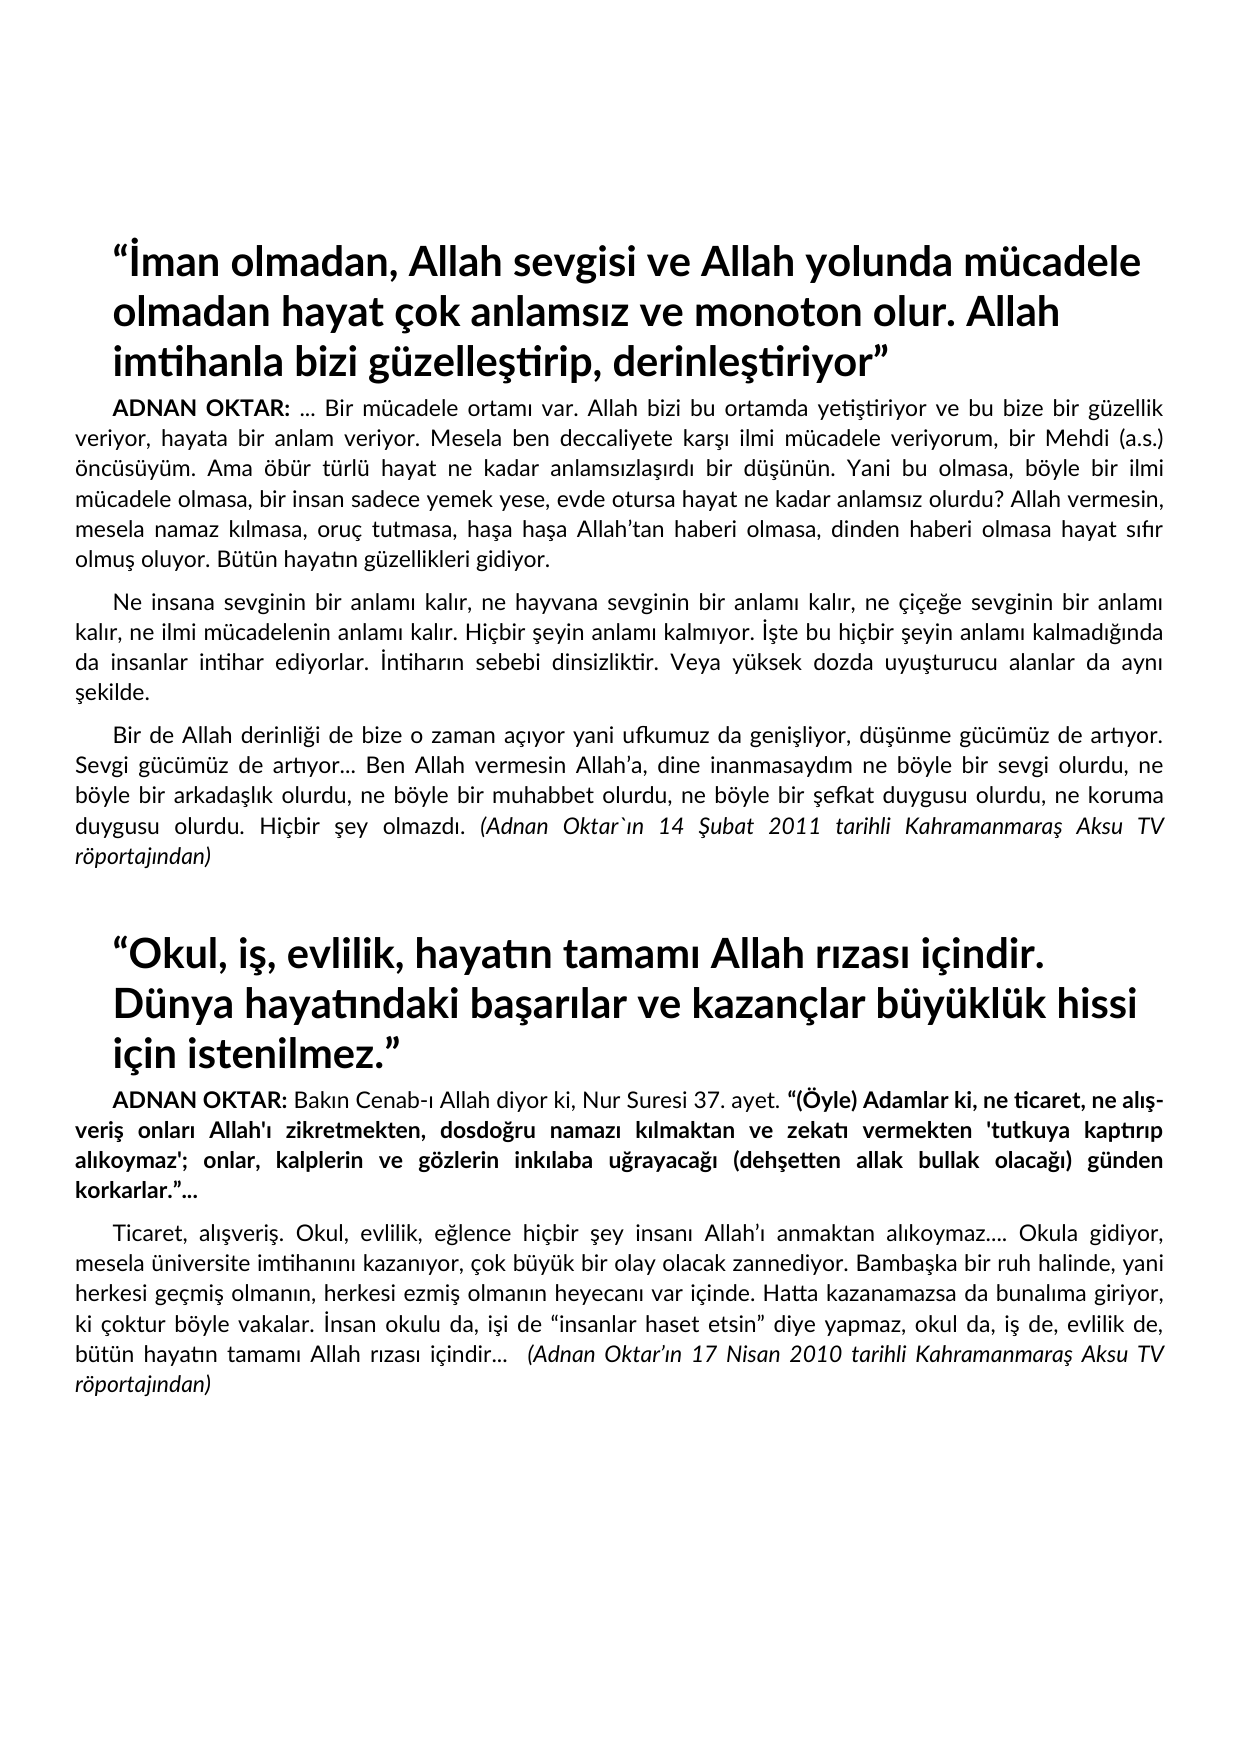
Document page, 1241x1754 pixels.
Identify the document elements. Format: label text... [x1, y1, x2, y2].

subtitle “Okul, iş, evlilik, hayatın tamamı Allah rızası içindir. Dünya hayatındaki başarılar ve kazançlar büyüklük hissi için istenilmez.” [112, 927, 1165, 1077]
text Bir de Allah derinliği de bize o zaman açıyor yani ufkumuz da genişliyor, düşünme gücümüz de artıyor. Sevgi gücümüz de artıyor... Ben Allah vermesin Allah’a, dine inanmasaydım ne böyle bir sevgi olurdu, ne böyle bir arkadaşlık olurdu, ne böyle bir muhabbet olurdu, ne böyle bir şefkat duygusu olurdu, ne koruma duygusu olurdu. Hiçbir şey olmazdı. (Adnan Oktar`ın 14 Şubat 2011 tarihli Kahramanmaraş Aksu TV röportajından) [75, 721, 1165, 869]
text Ticaret, alışveriş. Okul, evlilik, eğlence hiçbir şey insanı Allah’ı anmaktan alıkoymaz.... Okula gidiyor, mesela üniversite imtihanını kazanıyor, çok büyük bir olay olacak zannediyor. Bambaşka bir ruh halinde, yani herkesi geçmiş olmanın, herkesi ezmiş olmanın heyecanı var içinde. Hatta kazanamazsa da bunalıma giriyor, ki çoktur böyle vakalar. İnsan okulu da, işi de “insanlar haset etsin” diye yapmaz, okul da, iş de, evlilik de, bütün hayatın tamamı Allah rızası içindir... (Adnan Oktar’ın 17 Nisan 2010 tarihli Kahramanmaraş Aksu TV röportajından) [75, 1219, 1165, 1397]
text ADNAN OKTAR: Bakın Cenab-ı Allah diyor ki, Nur Suresi 37. ayet. “(Öyle) Adamlar ki, ne ticaret, ne alış-veriş onları Allah'ı zikretmekten, dosdoğru namazı kılmaktan ve zekatı vermekten 'tutkuya kaptırıp alıkoymaz'; onlar, kalplerin ve gözlerin inkılaba uğrayacağı (dehşetten allak bullak olacağı) günden korkarlar.”... [75, 1085, 1165, 1203]
text Ne insana sevginin bir anlamı kalır, ne hayvana sevginin bir anlamı kalır, ne çiçeğe sevginin bir anlamı kalır, ne ilmi mücadelenin anlamı kalır. Hiçbir şeyin anlamı kalmıyor. İşte bu hiçbir şeyin anlamı kalmadığında da insanlar intihar ediyorlar. İntiharın sebebi dinsizliktir. Veya yüksek dozda uyuşturucu alanlar da aynı şekilde. [75, 587, 1165, 706]
subtitle “İman olmadan, Allah sevgisi ve Allah yolunda mücadele olmadan hayat çok anlamsız ve monoton olur. Allah imtihanla bizi güzelleştirip, derinleştiriyor” [112, 235, 1165, 385]
text ADNAN OKTAR: ... Bir mücadele ortamı var. Allah bizi bu ortamda yetiştiriyor ve bu bize bir güzellik veriyor, hayata bir anlam veriyor. Mesela ben deccaliyete karşı ilmi mücadele veriyorum, bir Mehdi (a.s.) öncüsüyüm. Ama öbür türlü hayat ne kadar anlamsızlaşırdı bir düşünün. Yani bu olmasa, böyle bir ilmi mücadele olmasa, bir insan sadece yemek yese, evde otursa hayat ne kadar anlamsız olurdu? Allah vermesin, mesela namaz kılmasa, oruç tutmasa, haşa haşa Allah’tan haberi olmasa, dinden haberi olmasa hayat sıfır olmuş oluyor. Bütün hayatın güzellikleri gidiyor. [75, 394, 1165, 572]
